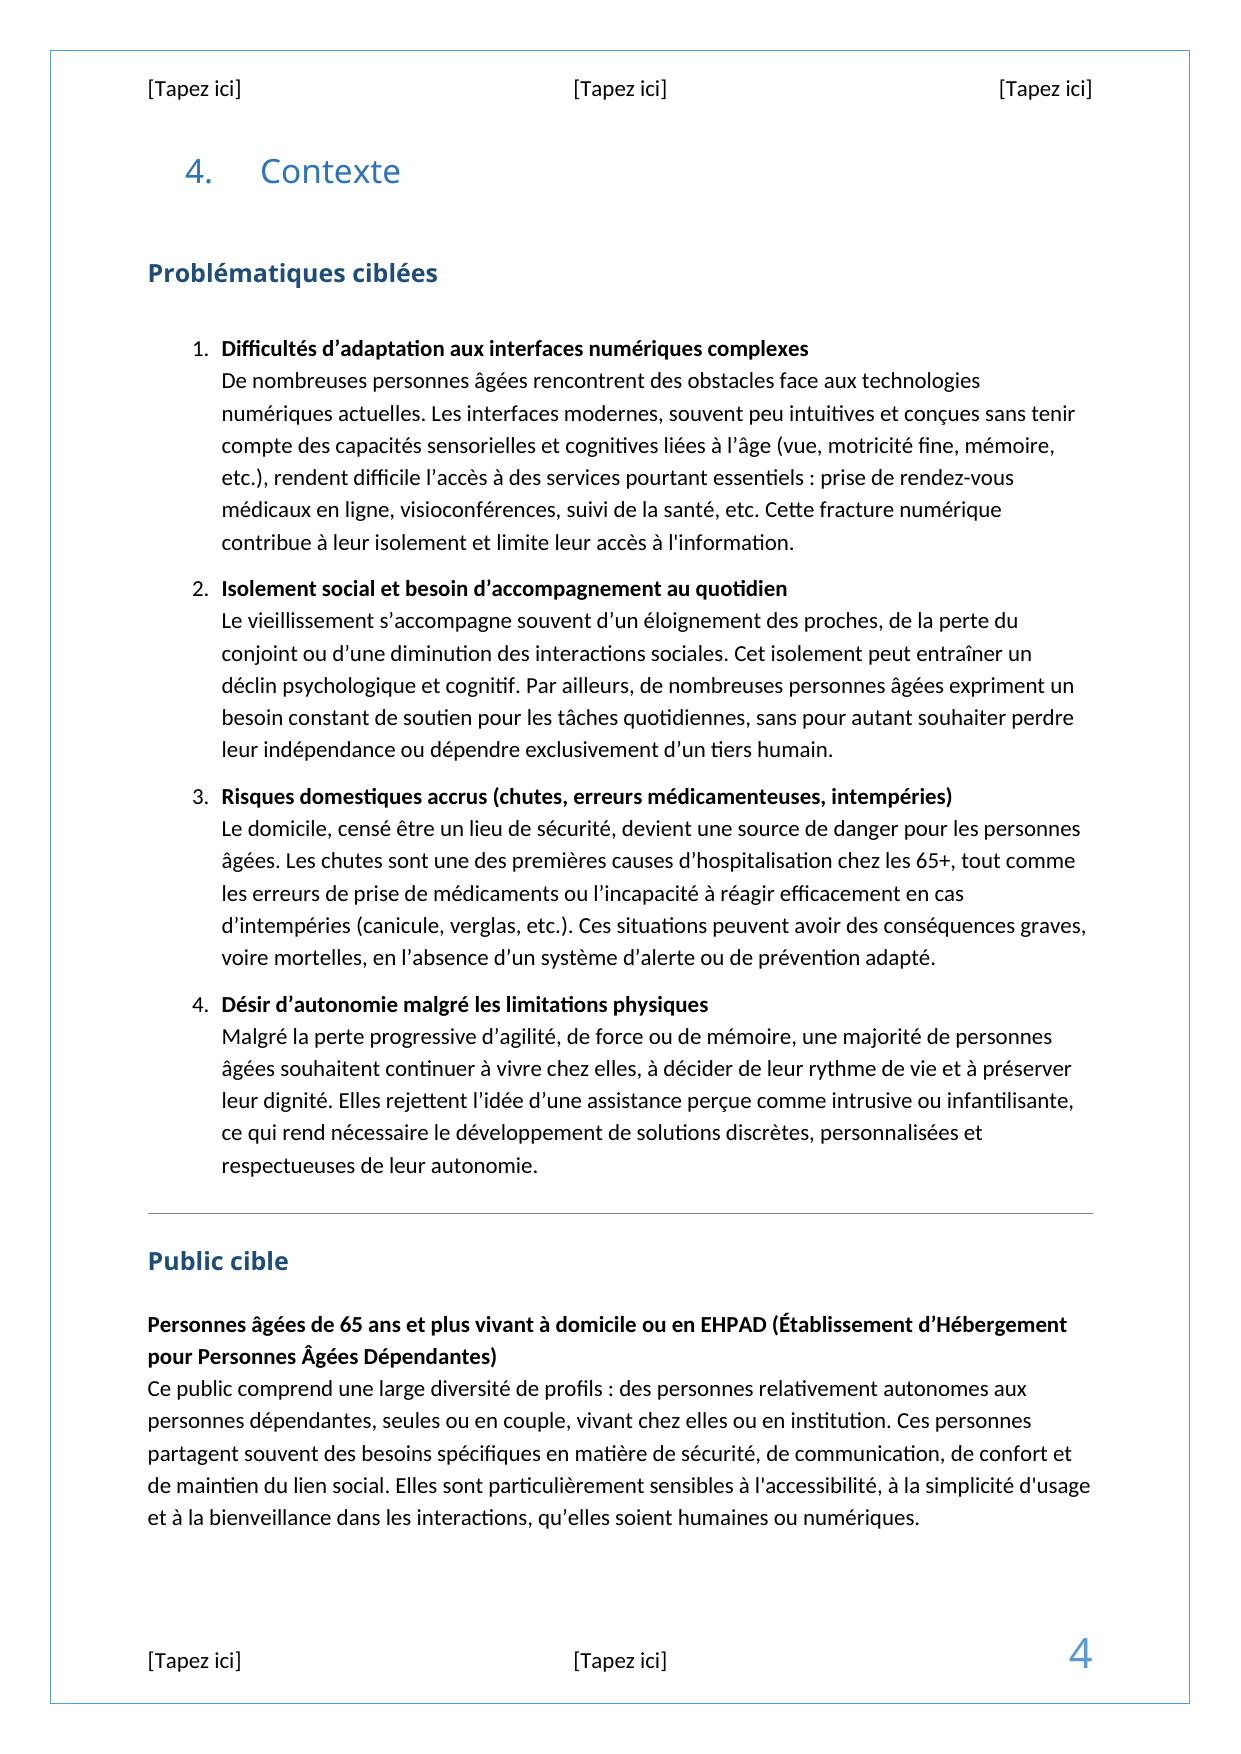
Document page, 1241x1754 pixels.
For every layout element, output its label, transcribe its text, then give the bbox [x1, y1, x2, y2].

subtitle Problématiques ciblées [147, 256, 1093, 329]
list Désir d’autonomie malgré les limitations physiques Malgré la perte progressive d’agilité, de force ou de mémoire, une majorité de personnes âgées souhaitent continuer à vivre chez elles, à décider de leur rythme de vie et à préserver leur dignité. Elles rejettent l’idée d’une assistance perçue comme intrusive ou infantilisante, ce qui rend nécessaire le développement de solutions discrètes, personnalisées et respectueuses de leur autonomie. [192, 990, 1093, 1179]
list Risques domestiques accrus (chutes, erreurs médicamenteuses, intempéries) Le domicile, censé être un lieu de sécurité, devient une source de danger pour les personnes âgées. Les chutes sont une des premières causes d’hospitalisation chez les 65+, tout comme les erreurs de prise de médicaments ou l’incapacité à réagir efficacement en cas d’intempéries (canicule, verglas, etc.). Ces situations peuvent avoir des conséquences graves, voire mortelles, en l’absence d’un système d’alerte ou de prévention adapté. [192, 782, 1093, 971]
subtitle Contexte [185, 148, 1093, 245]
list Isolement social et besoin d’accompagnement au quotidien Le vieillissement s’accompagne souvent d’un éloignement des proches, de la perte du conjoint ou d’une diminution des interactions sociales. Cet isolement peut entraîner un déclin psychologique et cognitif. Par ailleurs, de nombreuses personnes âgées expriment un besoin constant de soutien pour les tâches quotidiennes, sans pour autant souhaiter perdre leur indépendance ou dépendre exclusivement d’un tiers humain. [192, 574, 1093, 763]
subtitle Public cible [147, 1244, 1093, 1278]
text Personnes âgées de 65 ans et plus vivant à domicile ou en EHPAD (Établissement d’Hébergement pour Personnes Âgées Dépendantes) Ce public comprend une large diversité de profils : des personnes relativement autonomes aux personnes dépendantes, seules ou en couple, vivant chez elles ou en institution. Ces personnes partagent souvent des besoins spécifiques en matière de sécurité, de communication, de confort et de maintien du lien social. Elles sont particulièrement sensibles à l'accessibilité, à la simplicité d'usage et à la bienveillance dans les interactions, qu’elles soient humaines ou numériques. [147, 1310, 1093, 1531]
list Difficultés d’adaptation aux interfaces numériques complexes De nombreuses personnes âgées rencontrent des obstacles face aux technologies numériques actuelles. Les interfaces modernes, souvent peu intuitives et conçues sans tenir compte des capacités sensorielles et cognitives liées à l’âge (vue, motricité fine, mémoire, etc.), rendent difficile l’accès à des services pourtant essentiels : prise de rendez-vous médicaux en ligne, visioconférences, suivi de la santé, etc. Cette fracture numérique contribue à leur isolement et limite leur accès à l'information. [192, 334, 1093, 556]
